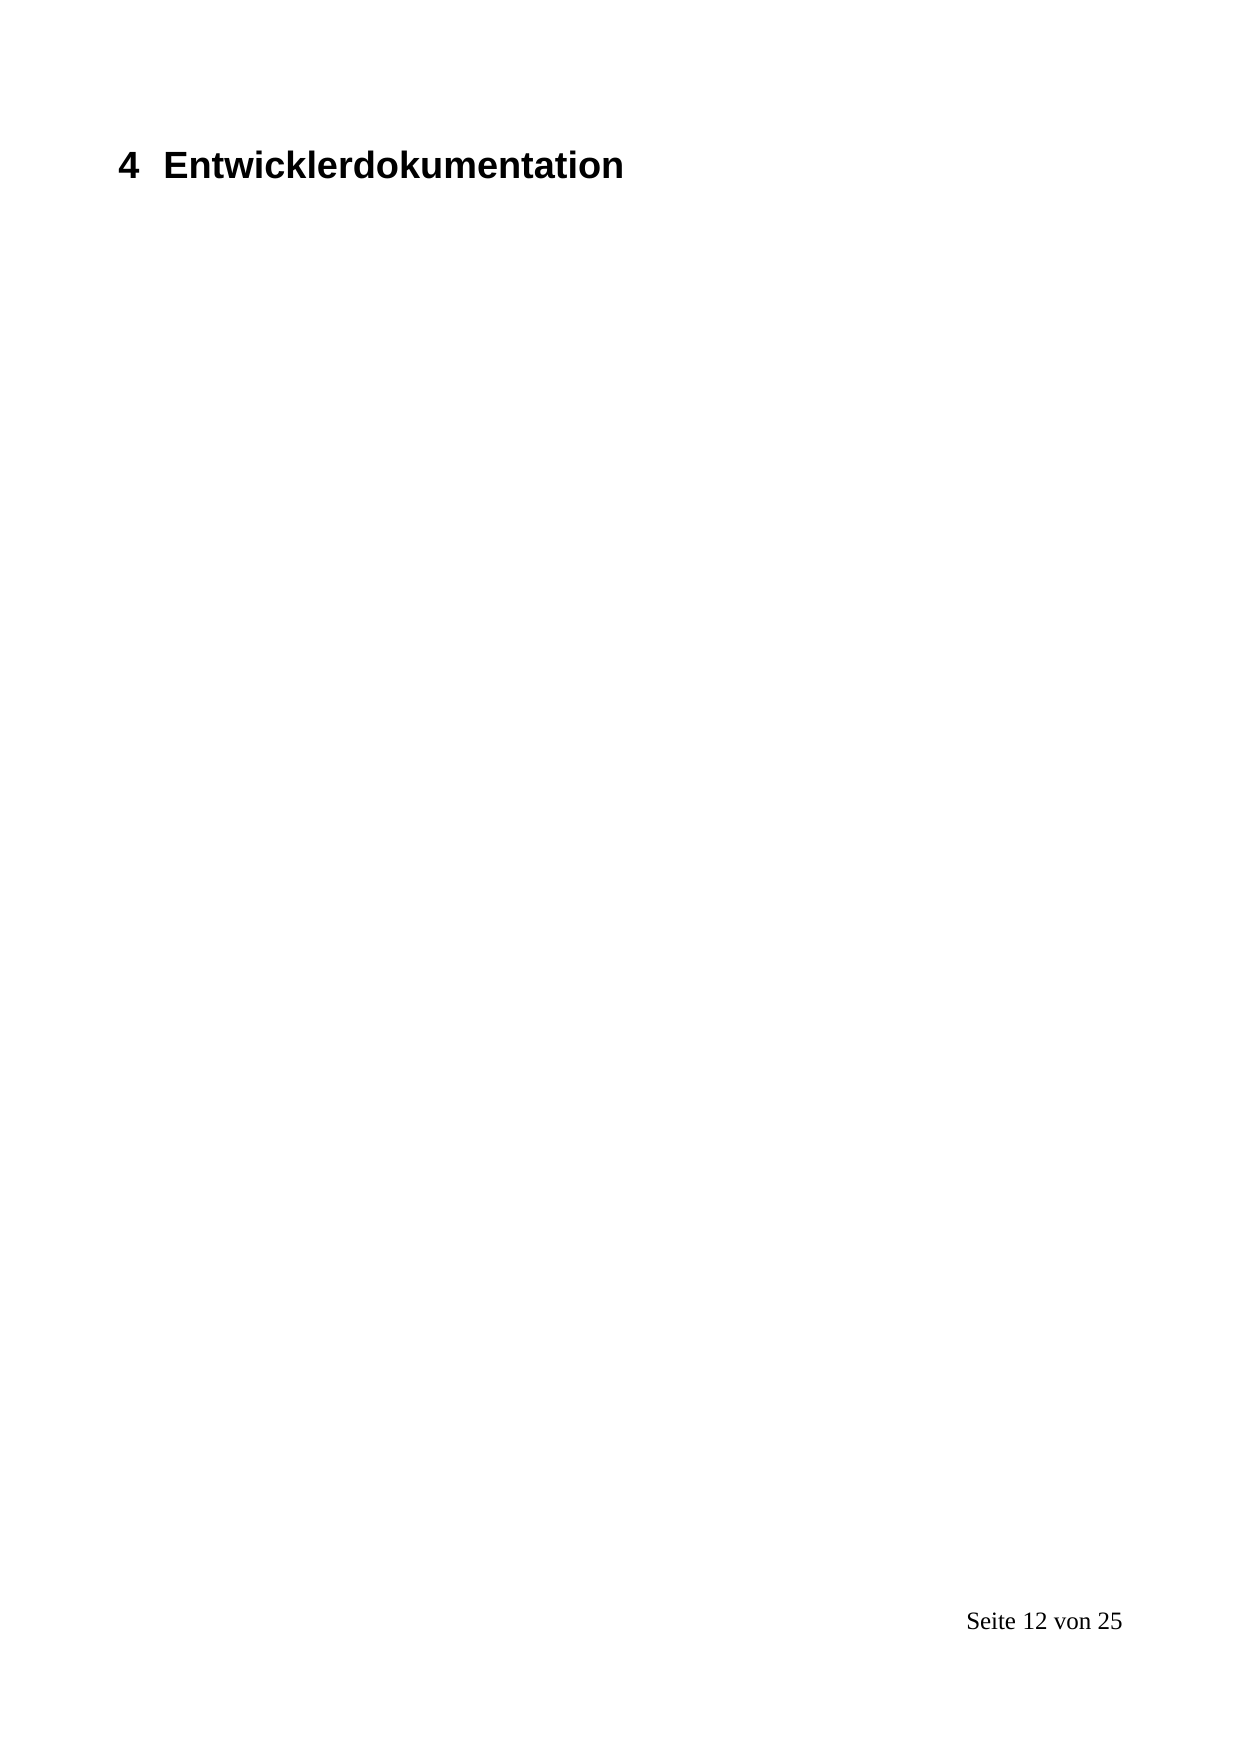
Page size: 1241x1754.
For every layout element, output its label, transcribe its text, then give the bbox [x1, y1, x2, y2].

subtitle Entwicklerdokumentation [118, 143, 1122, 187]
